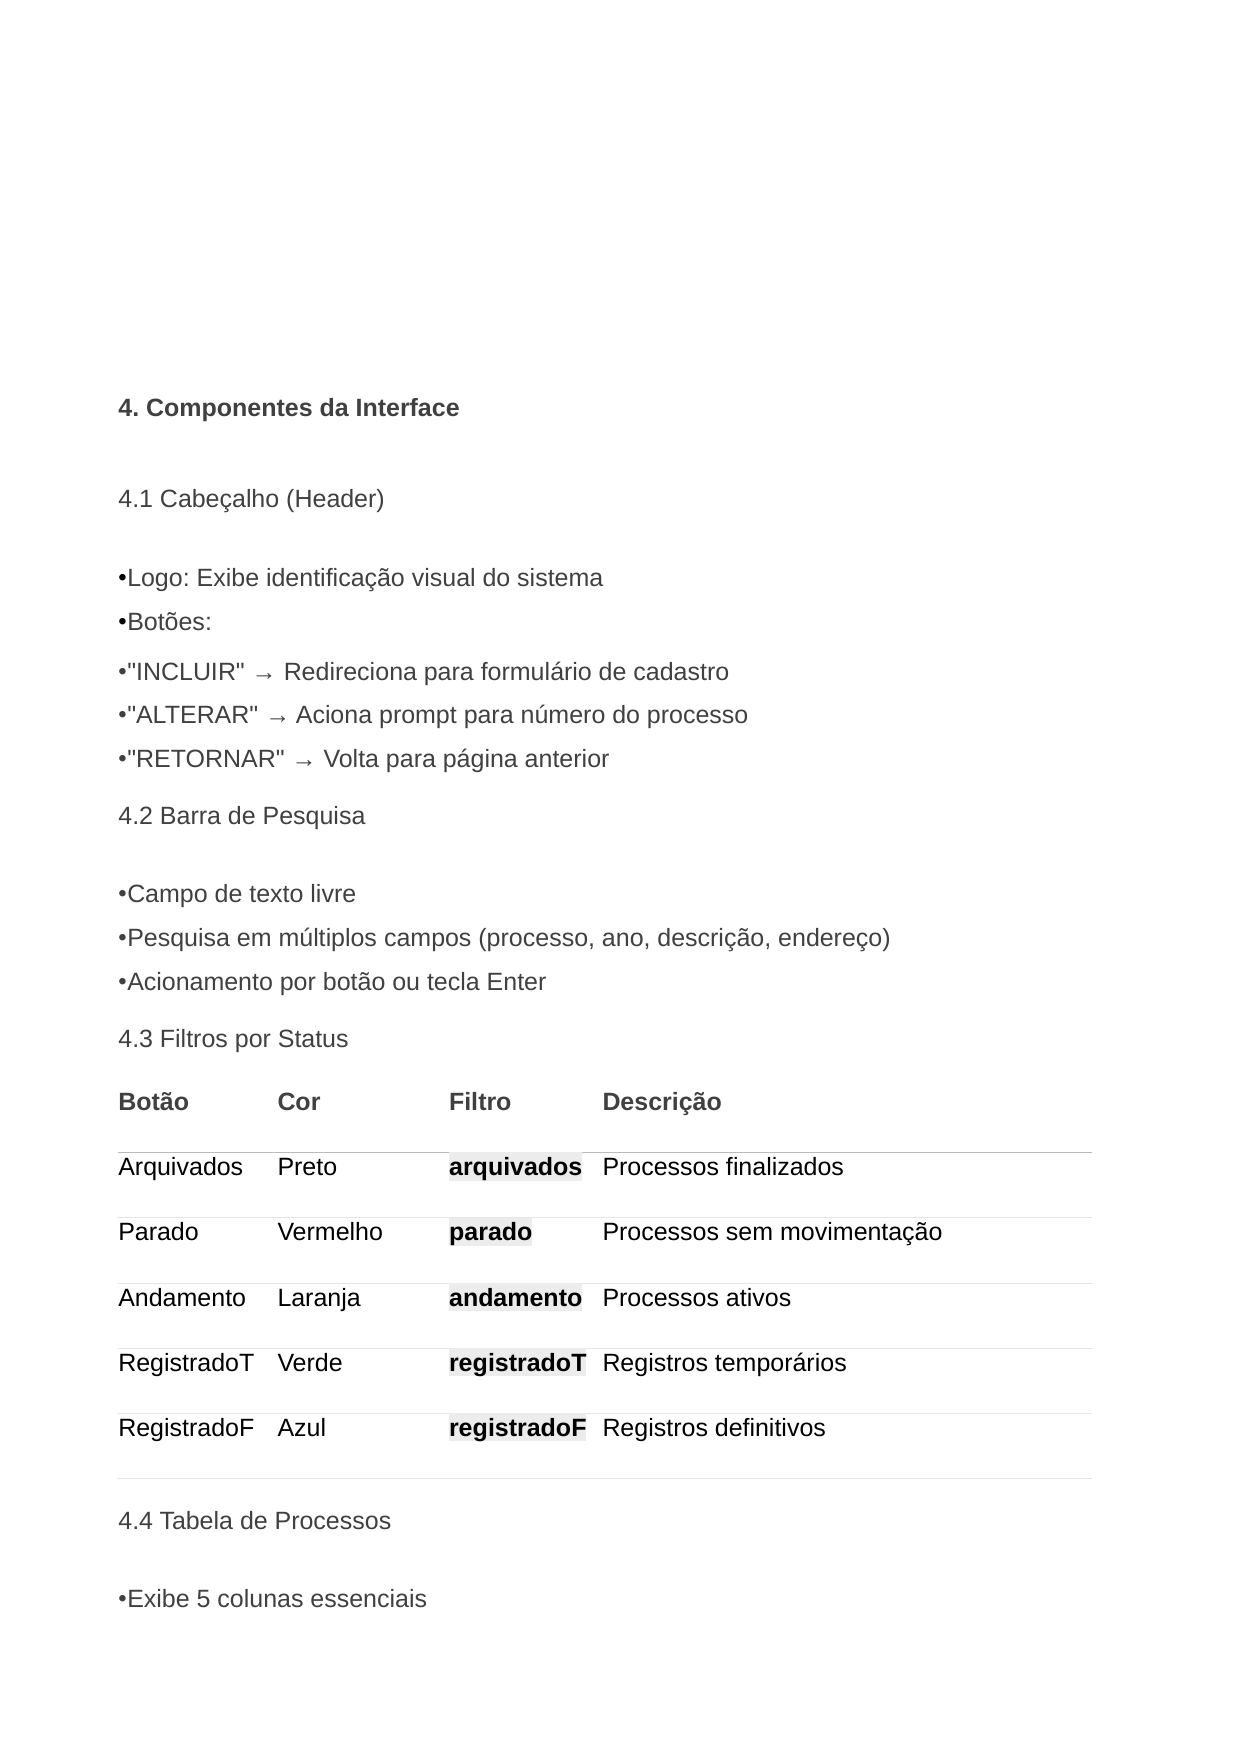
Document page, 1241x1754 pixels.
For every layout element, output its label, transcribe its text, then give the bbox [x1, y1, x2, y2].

table_cell registradoT [449, 1349, 602, 1413]
subtitle 4.2 Barra de Pesquisa [118, 801, 1122, 830]
list Pesquisa em múltiplos campos (processo, ano, descrição, endereço) [118, 908, 1122, 952]
list Botões: [118, 592, 1122, 635]
subtitle 4.3 Filtros por Status [118, 1024, 1122, 1052]
table_cell Verde [277, 1349, 449, 1413]
table_cell RegistradoT [118, 1349, 277, 1413]
table_cell Arquivados [118, 1153, 277, 1217]
table_cell Preto [277, 1153, 449, 1217]
table_cell Registros definitivos [602, 1414, 1092, 1478]
table_header Descrição [602, 1087, 1092, 1152]
table_cell parado [449, 1218, 602, 1282]
list "ALTERAR" → Aciona prompt para número do processo [118, 685, 1122, 729]
table_cell Laranja [277, 1284, 449, 1347]
table_cell Azul [277, 1414, 449, 1478]
list "RETORNAR" → Volta para página anterior [118, 729, 1122, 773]
table_header Filtro [449, 1087, 602, 1152]
list Logo: Exibe identificação visual do sistema [118, 548, 1122, 592]
table_cell registradoF [449, 1414, 602, 1478]
subtitle 4.1 Cabeçalho (Header) [118, 484, 1122, 513]
table_cell andamento [449, 1284, 602, 1347]
list Campo de texto livre [118, 864, 1122, 908]
table_cell arquivados [449, 1153, 602, 1217]
table_cell RegistradoF [118, 1414, 277, 1478]
table_header Cor [277, 1087, 449, 1152]
subtitle 4.4 Tabela de Processos [118, 1506, 1122, 1535]
list Exibe 5 colunas essenciais [118, 1569, 1122, 1613]
subtitle 4. Componentes da Interface [118, 393, 1122, 422]
table_cell Processos sem movimentação [602, 1218, 1092, 1282]
list "INCLUIR" → Redireciona para formulário de cadastro [118, 642, 1122, 685]
table_cell Vermelho [277, 1218, 449, 1282]
table_cell Parado [118, 1218, 277, 1282]
table_cell Andamento [118, 1284, 277, 1347]
list Acionamento por botão ou tecla Enter [118, 952, 1122, 996]
table_header Botão [118, 1087, 277, 1152]
table_cell Registros temporários [602, 1349, 1092, 1413]
table_cell Processos finalizados [602, 1153, 1092, 1217]
table_cell Processos ativos [602, 1284, 1092, 1347]
